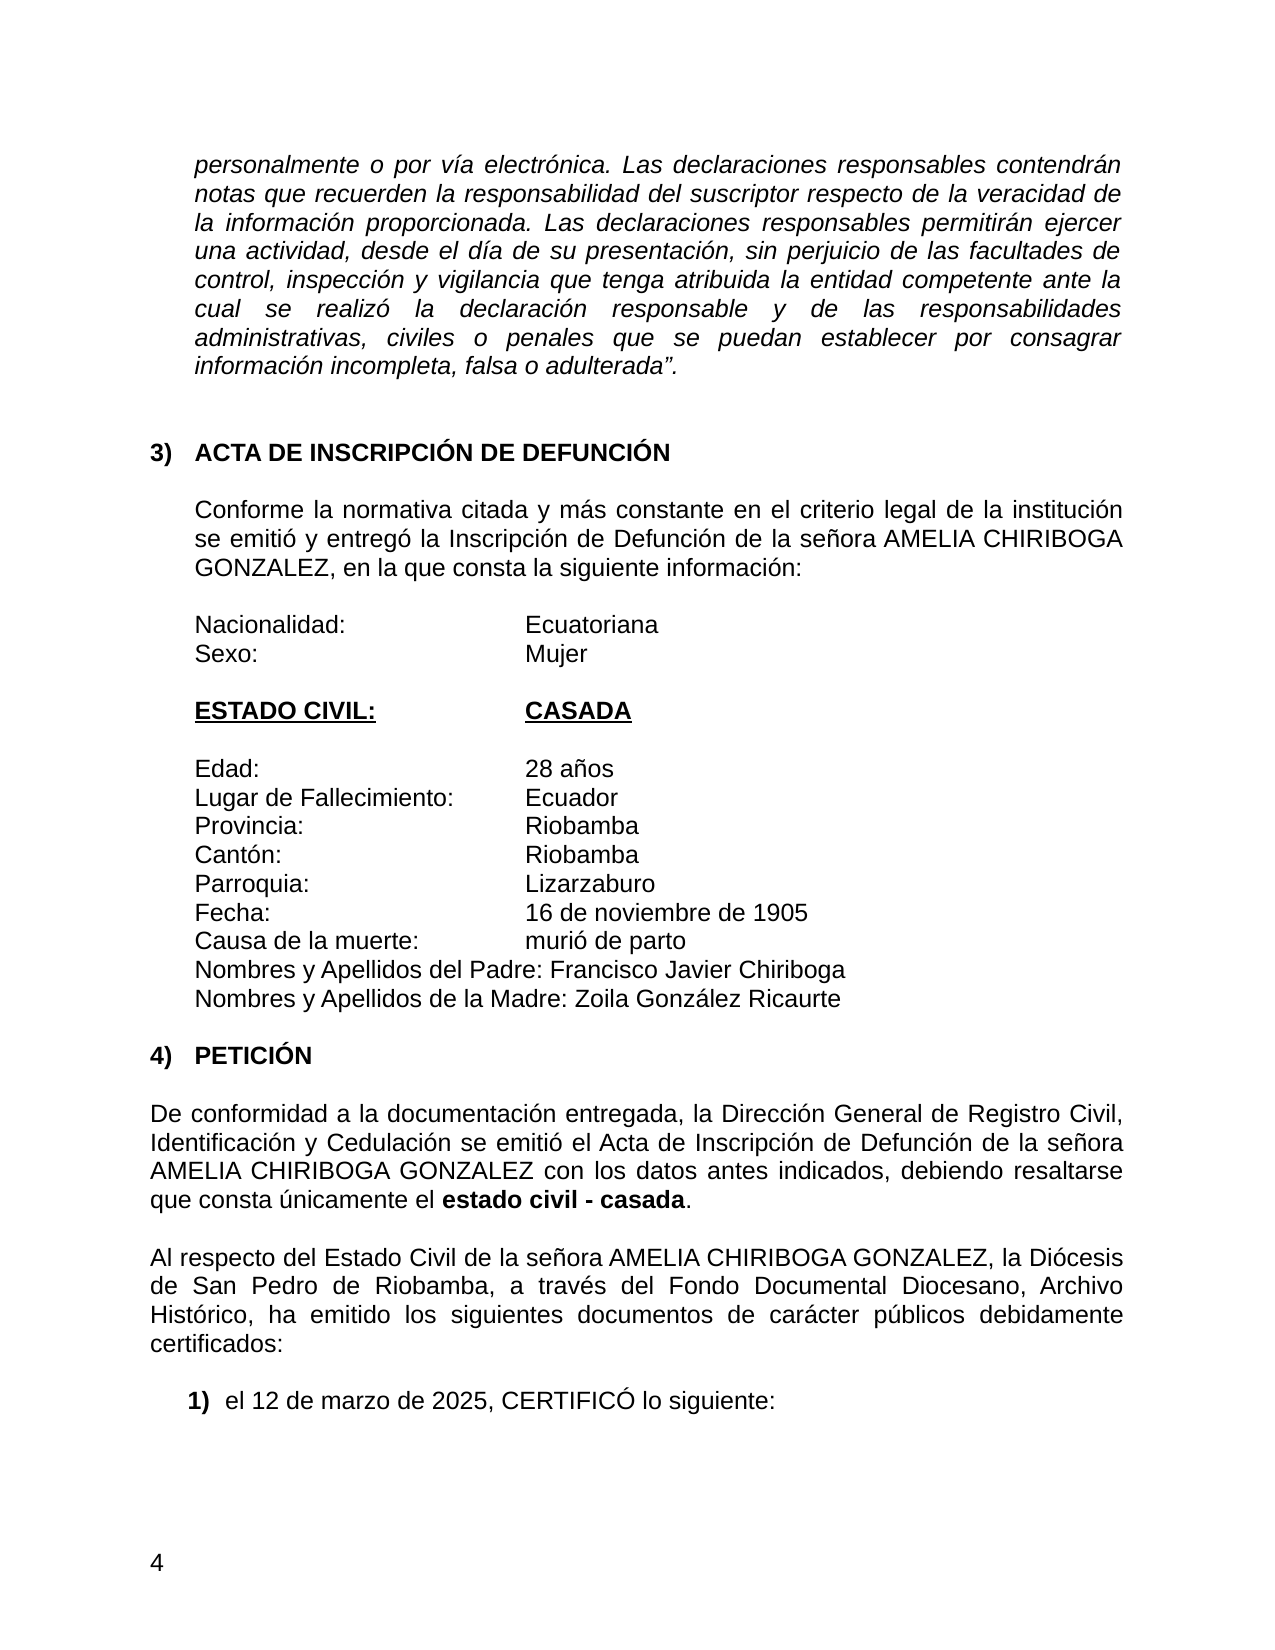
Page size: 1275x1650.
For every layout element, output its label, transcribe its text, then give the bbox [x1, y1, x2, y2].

list Nombres y Apellidos de la Madre: Zoila González Ricaurte [194, 984, 1125, 1012]
list Fecha: 16 de noviembre de 1905 [194, 897, 1125, 926]
list Cantón: Riobamba [194, 840, 1125, 869]
list ESTADO CIVIL: CASADA [194, 696, 1125, 725]
list el 12 de marzo de 2025, CERTIFICÓ lo siguiente: [187, 1386, 1125, 1415]
list ACTA DE INSCRIPCIÓN DE DEFUNCIÓN [150, 437, 1125, 466]
list Sexo: Mujer [194, 639, 1125, 667]
list Provincia: Riobamba [194, 811, 1125, 840]
list Nacionalidad: Ecuatoriana [194, 610, 1125, 639]
list Parroquia: Lizarzaburo [194, 869, 1125, 897]
list Nombres y Apellidos del Padre: Francisco Javier Chiriboga [194, 955, 1125, 984]
list Lugar de Fallecimiento: Ecuador [194, 782, 1125, 811]
list PETICIÓN [150, 1041, 1125, 1070]
list Edad: 28 años [194, 754, 1125, 782]
text De conformidad a la documentación entregada, la Dirección General de Registro Civil, Identificación y Cedulación se emitió el Acta de Inscripción de Defunción de la señora AMELIA CHIRIBOGA GONZALEZ con los datos antes indicados, debiendo resaltarse que consta únicamente el estado civil - casada. [150, 1099, 1125, 1214]
text personalmente o por vía electrónica. Las declaraciones responsables contendrán notas que recuerden la responsabilidad del suscriptor respecto de la veracidad de la información proporcionada. Las declaraciones responsables permitirán ejercer una actividad, desde el día de su presentación, sin perjuicio de las facultades de control, inspección y vigilancia que tenga atribuida la entidad competente ante la cual se realizó la declaración responsable y de las responsabilidades administrativas, civiles o penales que se puedan establecer por consagrar información incompleta, falsa o adulterada”. [194, 150, 1125, 380]
list Causa de la muerte: murió de parto [194, 926, 1125, 955]
list Conforme la normativa citada y más constante en el criterio legal de la institución se emitió y entregó la Inscripción de Defunción de la señora AMELIA CHIRIBOGA GONZALEZ, en la que consta la siguiente información: [194, 495, 1125, 581]
text Al respecto del Estado Civil de la señora AMELIA CHIRIBOGA GONZALEZ, la Diócesis de San Pedro de Riobamba, a través del Fondo Documental Diocesano, Archivo Histórico, ha emitido los siguientes documentos de carácter públicos debidamente certificados: [150, 1242, 1125, 1357]
